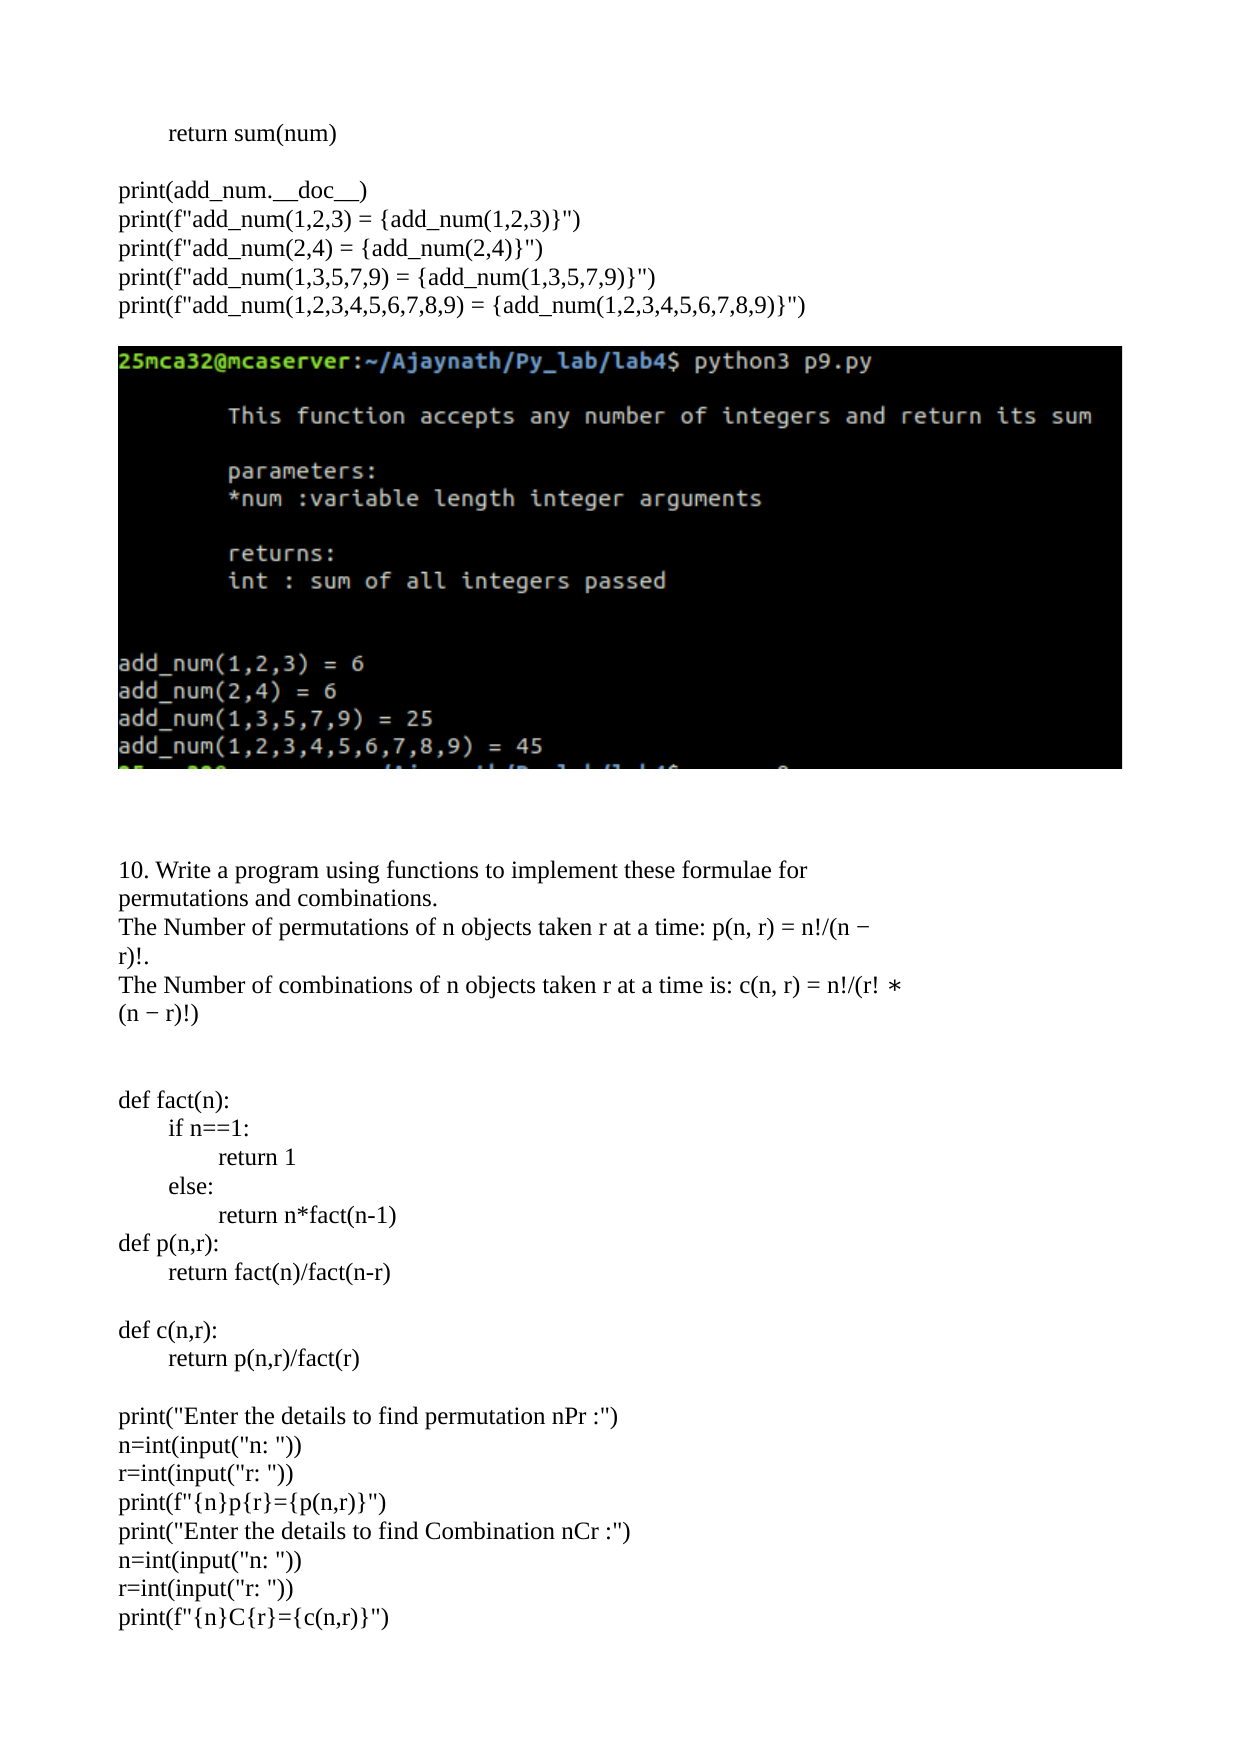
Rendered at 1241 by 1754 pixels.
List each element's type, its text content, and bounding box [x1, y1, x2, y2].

text r=int(input("r: ")) [118, 1573, 1122, 1602]
text The Number of combinations of n objects taken r at a time is: c(n, r) = n!/(r! ∗ [118, 970, 1122, 998]
text def fact(n): [118, 1085, 1122, 1113]
text return n*fact(n-1) [118, 1200, 1122, 1228]
text def p(n,r): [118, 1228, 1122, 1257]
text print(f"add_num(1,2,3) = {add_num(1,2,3)}") [118, 204, 1122, 233]
text print(f"{n}p{r}={p(n,r)}") [118, 1487, 1122, 1516]
text permutations and combinations. [118, 883, 1122, 912]
text (n − r)!) [118, 998, 1122, 1027]
text 10. Write a program using functions to implement these formulae for [118, 855, 1122, 883]
text print("Enter the details to find Combination nCr :") [118, 1516, 1122, 1545]
text print(f"{n}C{r}={c(n,r)}") [118, 1602, 1122, 1631]
text r=int(input("r: ")) [118, 1458, 1122, 1487]
text r)!. [118, 941, 1122, 970]
text n=int(input("n: ")) [118, 1545, 1122, 1573]
text The Number of permutations of n objects taken r at a time: p(n, r) = n!/(n − [118, 912, 1122, 941]
text return 1 [118, 1142, 1122, 1171]
text return sum(num) [118, 118, 1122, 147]
picture [118, 346, 1123, 769]
text print(f"add_num(2,4) = {add_num(2,4)}") [118, 233, 1122, 262]
text print(f"add_num(1,2,3,4,5,6,7,8,9) = {add_num(1,2,3,4,5,6,7,8,9)}") [118, 291, 1122, 319]
text def c(n,r): [118, 1315, 1122, 1343]
text return p(n,r)/fact(r) [118, 1343, 1122, 1372]
text print(add_num.__doc__) [118, 176, 1122, 204]
text return fact(n)/fact(n-r) [118, 1257, 1122, 1286]
text if n==1: [118, 1113, 1122, 1142]
text n=int(input("n: ")) [118, 1430, 1122, 1458]
text print("Enter the details to find permutation nPr :") [118, 1401, 1122, 1430]
text else: [118, 1171, 1122, 1200]
text print(f"add_num(1,3,5,7,9) = {add_num(1,3,5,7,9)}") [118, 262, 1122, 291]
